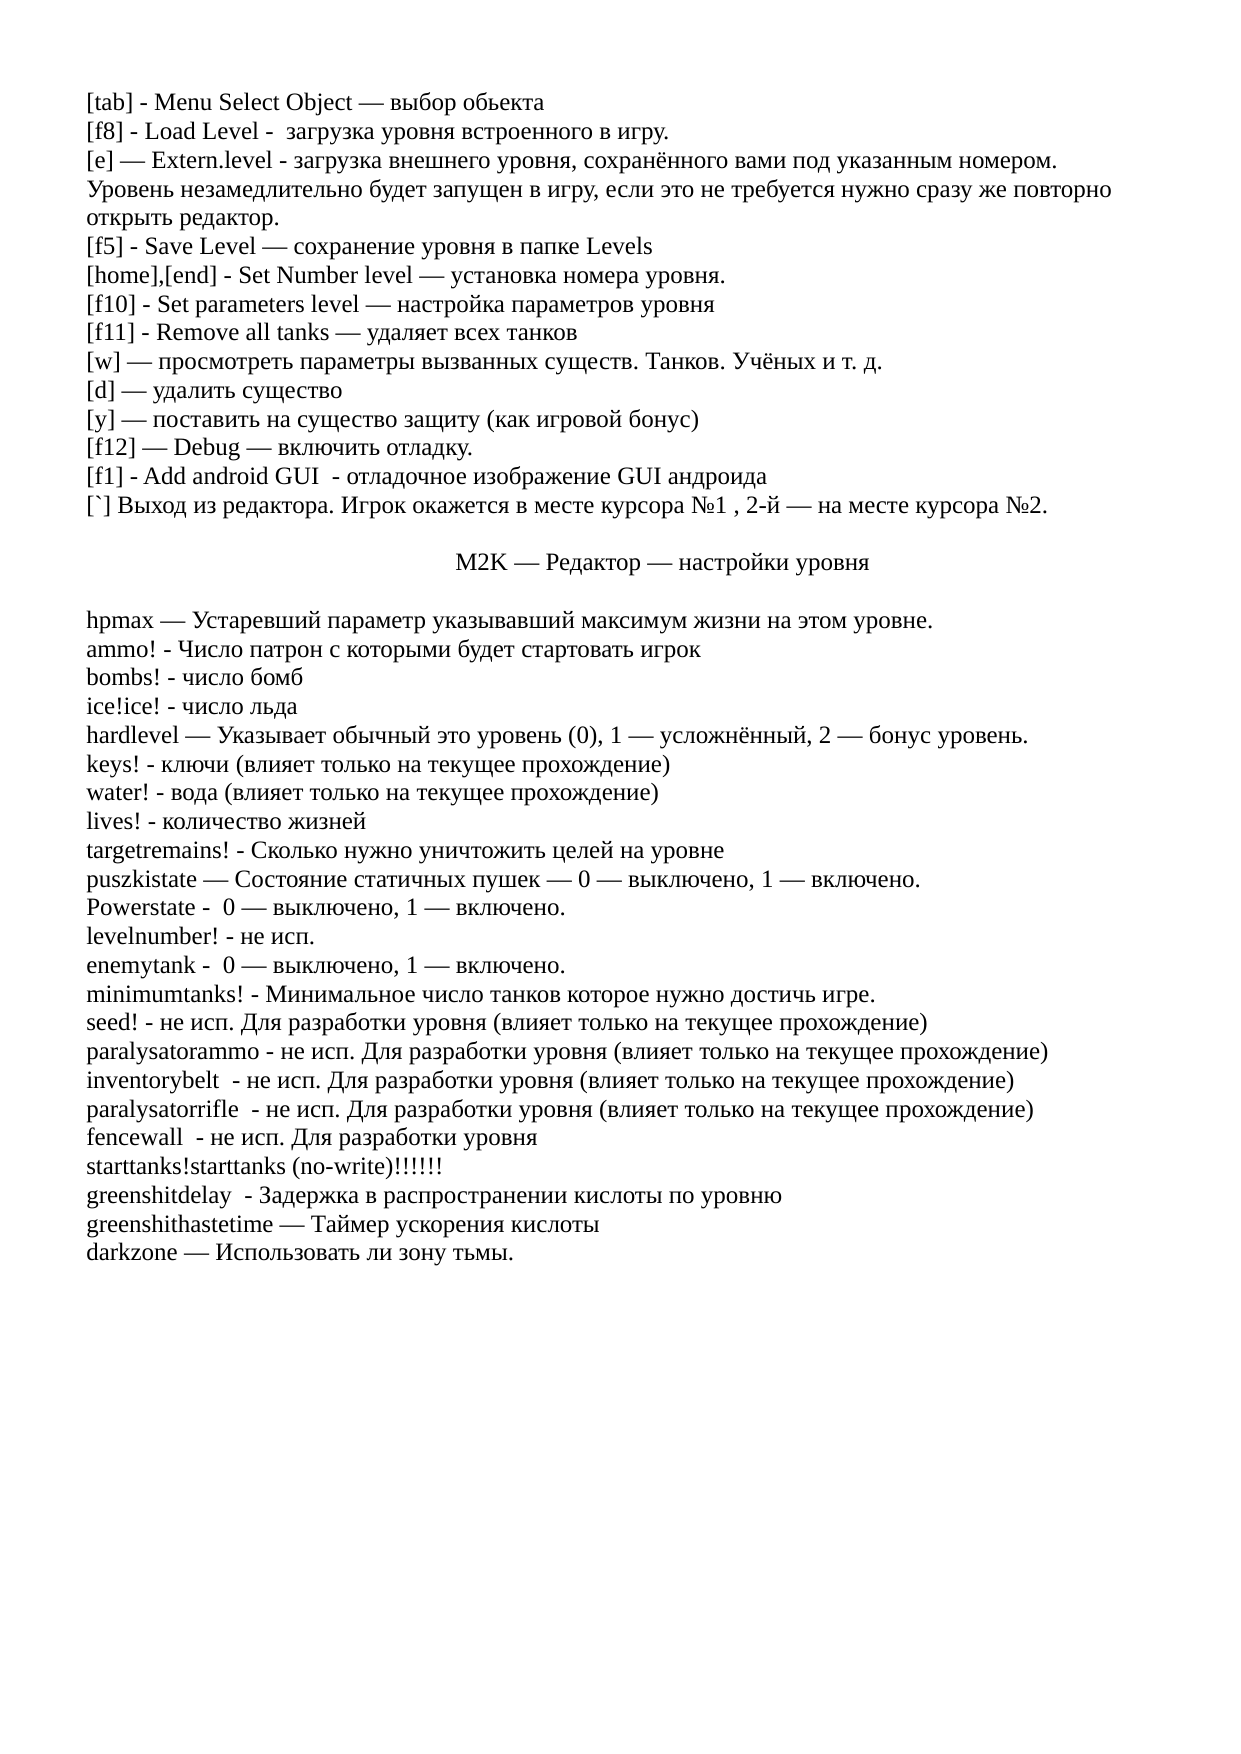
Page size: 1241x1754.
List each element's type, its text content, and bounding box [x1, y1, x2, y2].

text starttanks!starttanks (no-write)!!!!!! [86, 1151, 1123, 1180]
text M2K — Редактор — настройки уровня [86, 547, 1123, 576]
text targetremains! - Сколько нужно уничтожить целей на уровне [86, 835, 1123, 864]
text Уровень незамедлительно будет запущен в игру, если это не требуется нужно сразу же повторно открыть редактор. [86, 174, 1123, 231]
text [home],[end] - Set Number level — установка номера уровня. [86, 260, 1123, 289]
text water! - вода (влияет только на текущее прохождение) [86, 777, 1123, 806]
text [e] — Extern.level - загрузка внешнего уровня, сохранённого вами под указанным номером. [86, 145, 1123, 174]
text hpmax — Устаревший параметр указывавший максимум жизни на этом уровне. [86, 605, 1123, 634]
text [f11] - Remove all tanks — удаляет всех танков [86, 317, 1123, 346]
text seed! - не исп. Для разработки уровня (влияет только на текущее прохождение) [86, 1007, 1123, 1036]
text [tab] - Menu Select Object — выбор обьекта [86, 87, 1123, 116]
text minimumtanks! - Минимальное число танков которое нужно достичь игре. [86, 979, 1123, 1007]
text bombs! - число бомб [86, 662, 1123, 691]
text paralysatorammo - не исп. Для разработки уровня (влияет только на текущее прохождение) [86, 1036, 1123, 1065]
text [f1] - Add android GUI - отладочное изображение GUI андроида [86, 461, 1123, 490]
text levelnumber! - не исп. [86, 921, 1123, 950]
text [`] Выход из редактора. Игрок окажется в месте курсора №1 , 2-й — на месте курсора №2. [86, 490, 1123, 519]
text [w] — просмотреть параметры вызванных существ. Танков. Учёных и т. д. [86, 346, 1123, 375]
text [d] — удалить существо [86, 375, 1123, 404]
text Powerstate - 0 — выключено, 1 — включено. [86, 892, 1123, 921]
text [f5] - Save Level — сохранение уровня в папке Levels [86, 231, 1123, 260]
text [f10] - Set parameters level — настройка параметров уровня [86, 289, 1123, 317]
text darkzone — Использовать ли зону тьмы. [86, 1237, 1123, 1266]
text hardlevel — Указывает обычный это уровень (0), 1 — усложнённый, 2 — бонус уровень. [86, 720, 1123, 749]
text greenshitdelay - Задержка в распространении кислоты по уровню [86, 1180, 1123, 1209]
text keys! - ключи (влияет только на текущее прохождение) [86, 749, 1123, 777]
text lives! - количество жизней [86, 806, 1123, 835]
text enemytank - 0 — выключено, 1 — включено. [86, 950, 1123, 979]
text [y] — поставить на существо защиту (как игровой бонус) [86, 404, 1123, 432]
text inventorybelt - не исп. Для разработки уровня (влияет только на текущее прохождение) [86, 1065, 1123, 1094]
text ice!ice! - число льда [86, 691, 1123, 720]
text puszkistate — Состояние статичных пушек — 0 — выключено, 1 — включено. [86, 864, 1123, 892]
text greenshithastetime — Таймер ускорения кислоты [86, 1209, 1123, 1237]
text paralysatorrifle - не исп. Для разработки уровня (влияет только на текущее прохождение) [86, 1094, 1123, 1122]
text ammo! - Число патрон с которыми будет стартовать игрок [86, 634, 1123, 662]
text [f8] - Load Level - загрузка уровня встроенного в игру. [86, 116, 1123, 145]
text [f12] — Debug — включить отладку. [86, 432, 1123, 461]
text fencewall - не исп. Для разработки уровня [86, 1122, 1123, 1151]
